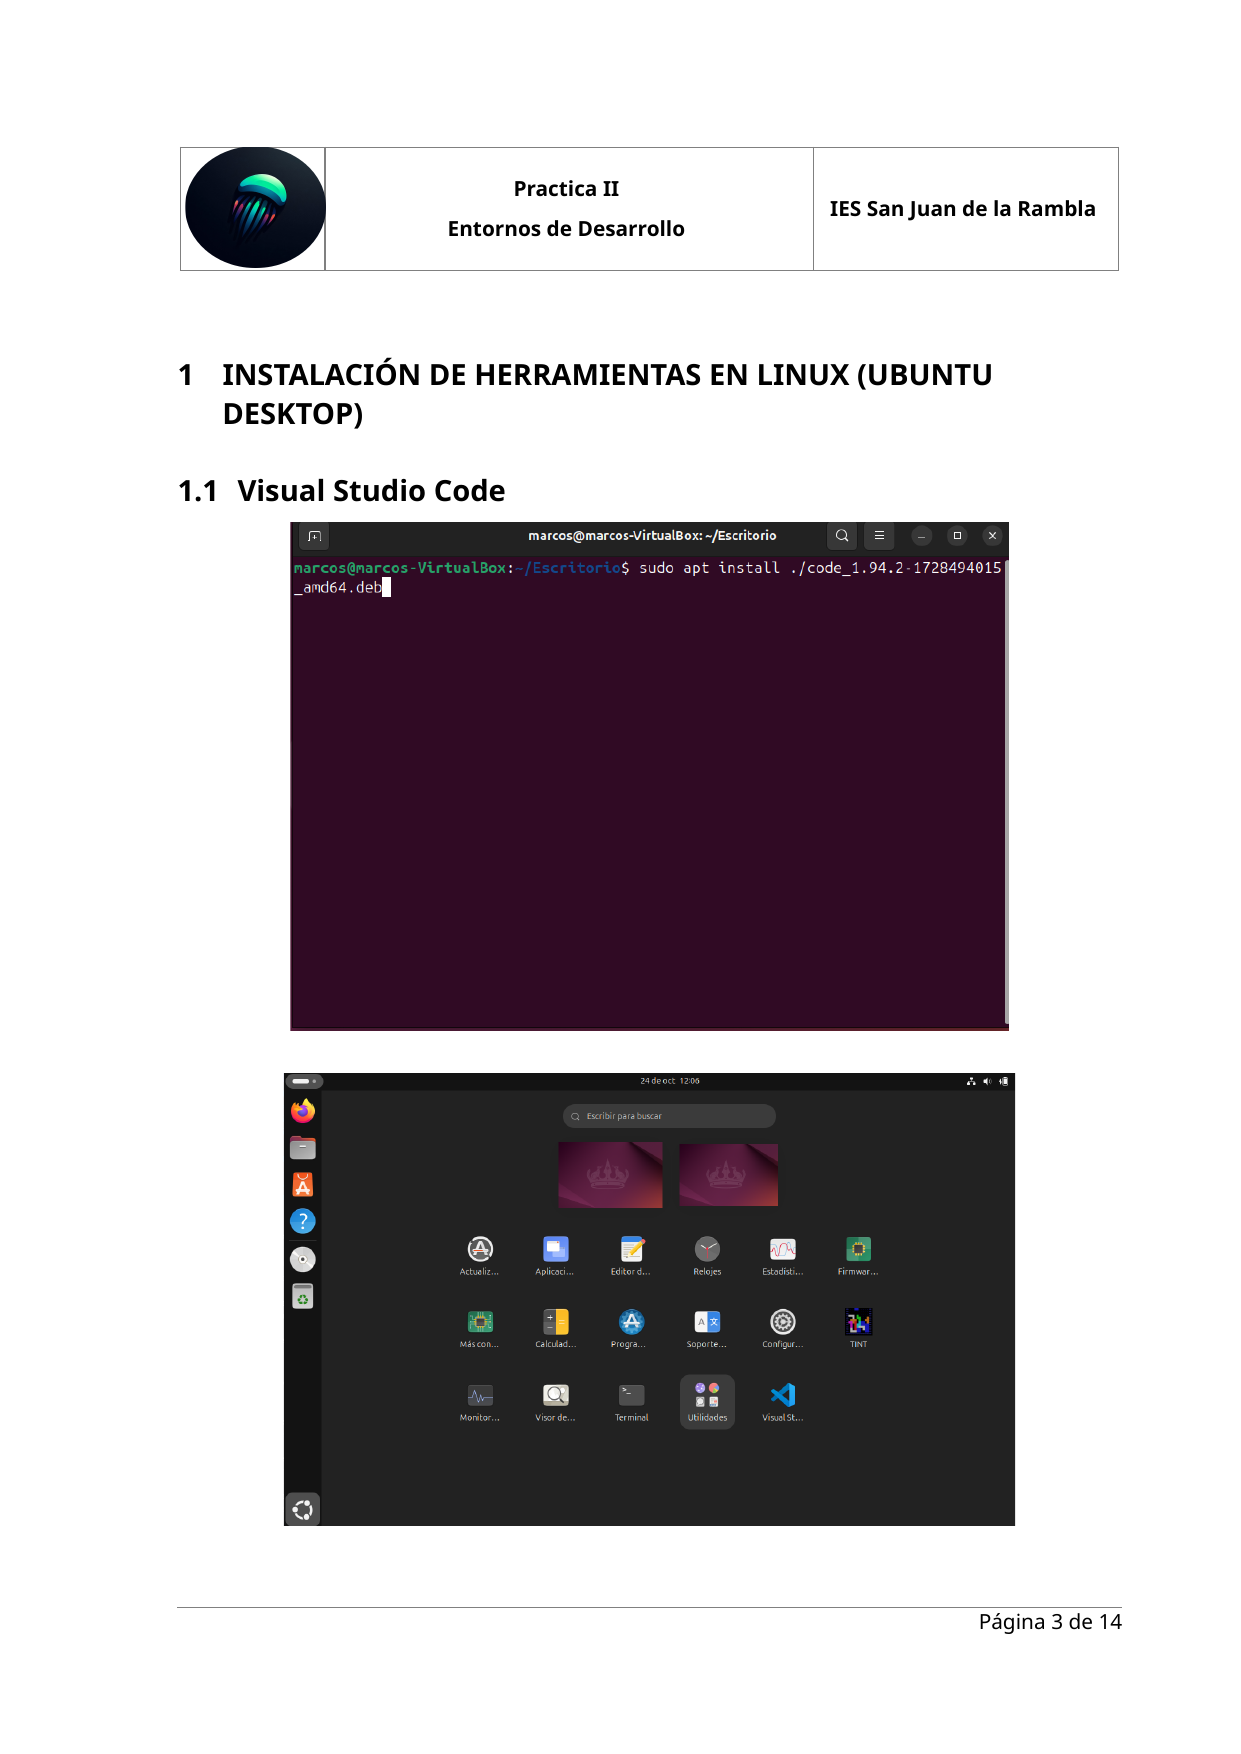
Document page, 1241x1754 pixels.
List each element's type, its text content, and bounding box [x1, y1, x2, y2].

subtitle Visual Studio Code [177, 471, 1122, 510]
picture [185, 147, 326, 268]
subtitle INSTALACIÓN DE HERRAMIENTAS EN LINUX (UBUNTU DESKTOP) [177, 354, 1122, 433]
picture [283, 1073, 1016, 1526]
picture [290, 522, 1009, 1031]
